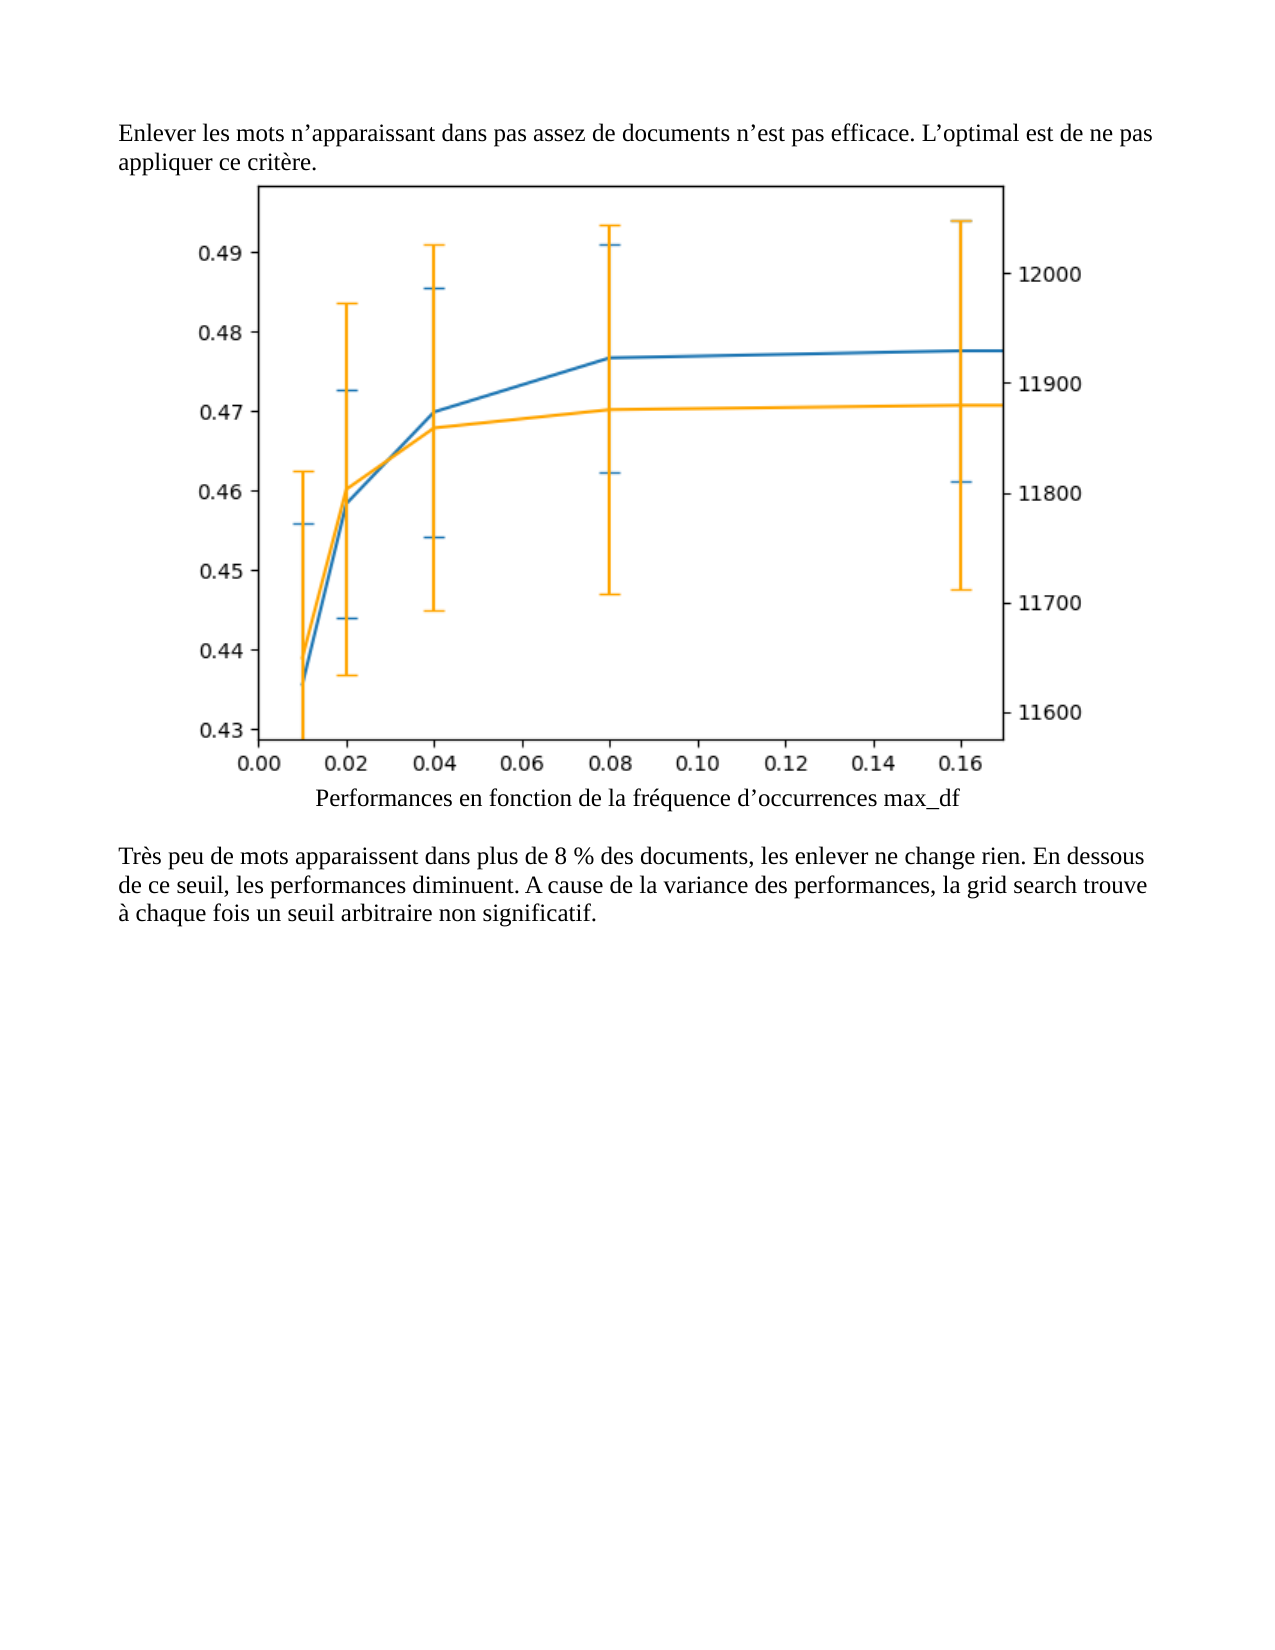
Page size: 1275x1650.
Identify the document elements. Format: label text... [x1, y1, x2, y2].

picture [191, 175, 1084, 784]
text Performances en fonction de la fréquence d’occurrences max_df [118, 176, 1157, 812]
text Très peu de mots apparaissent dans plus de 8 % des documents, les enlever ne change rien. En dessous de ce seuil, les performances diminuent. A cause de la variance des performances, la grid search trouve à chaque fois un seuil arbitraire non significatif. [118, 841, 1157, 927]
text Enlever les mots n’apparaissant dans pas assez de documents n’est pas efficace. L’optimal est de ne pas appliquer ce critère. [118, 118, 1157, 176]
